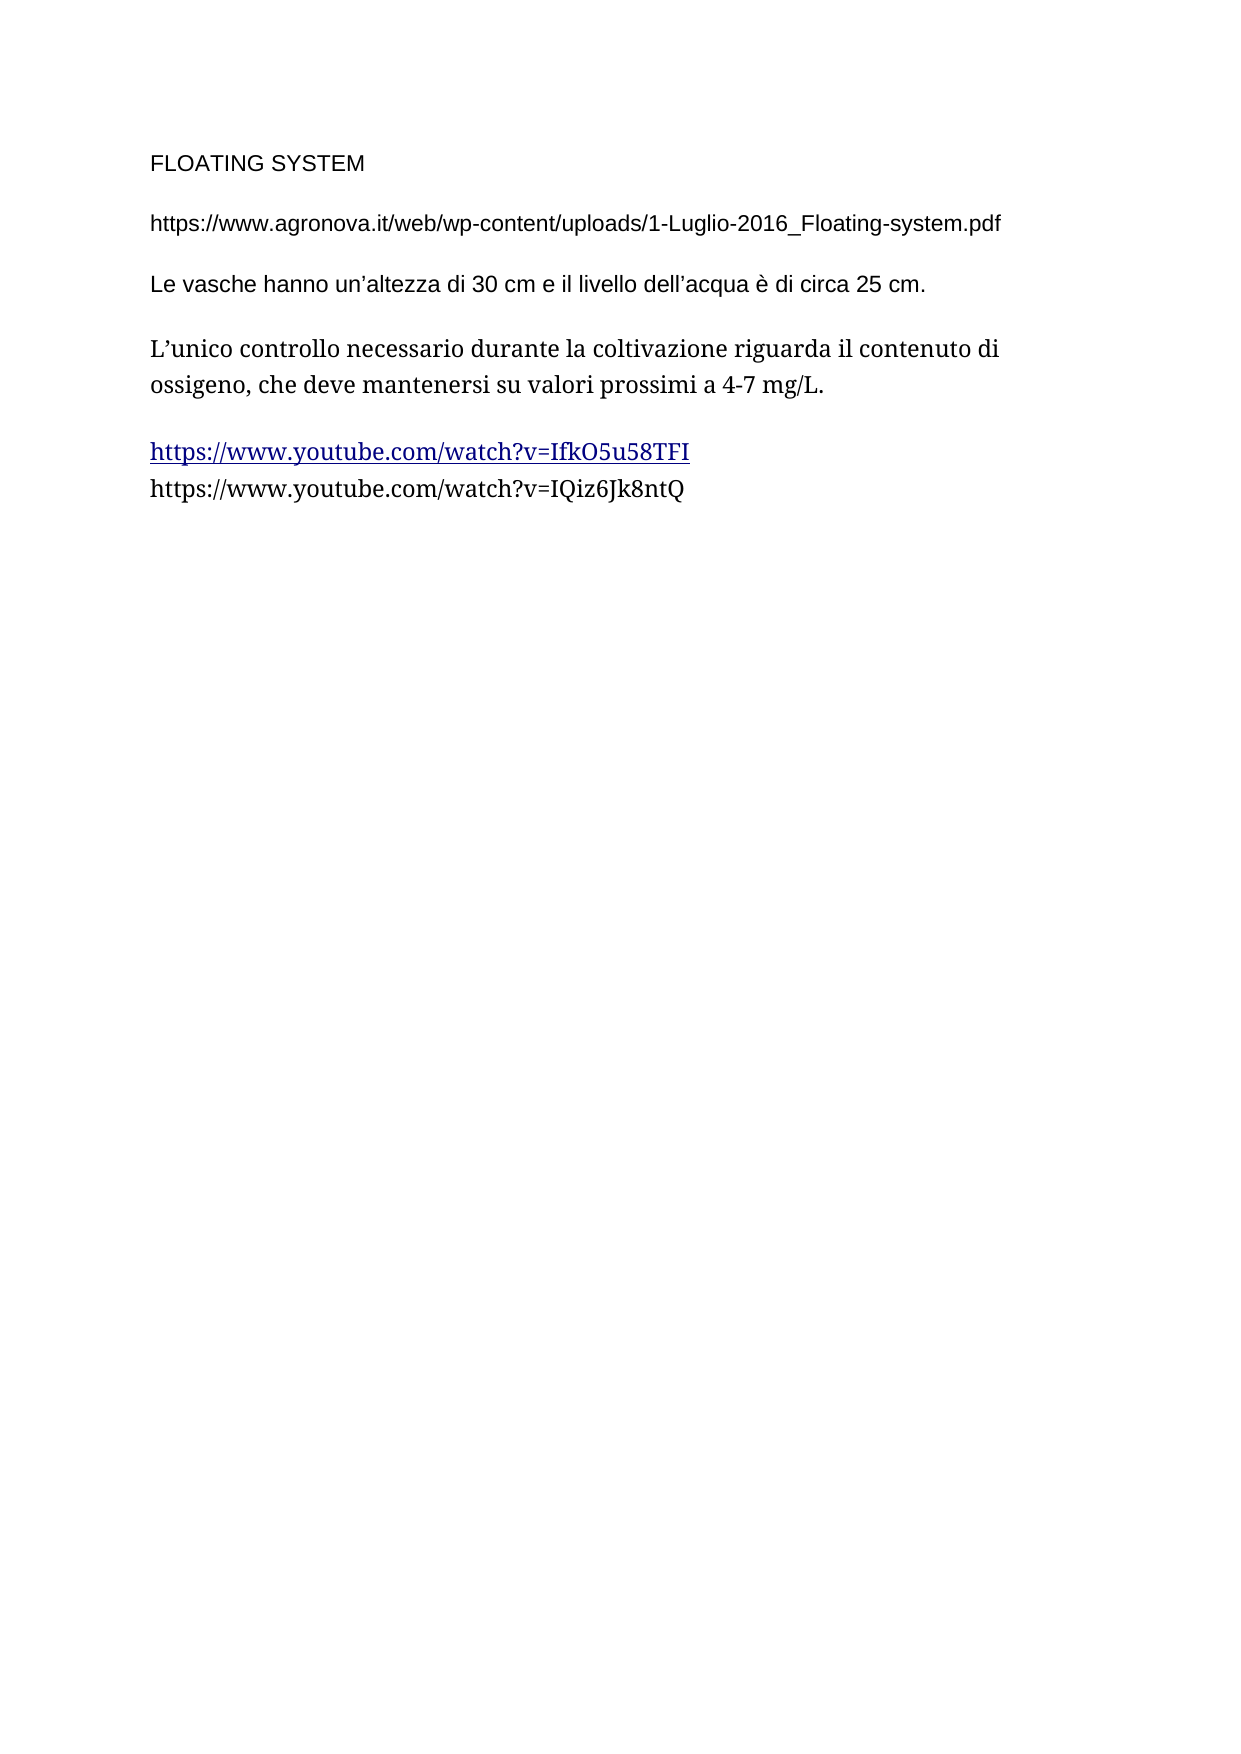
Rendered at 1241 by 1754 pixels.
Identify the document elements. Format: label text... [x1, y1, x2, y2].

text L’unico controllo necessario durante la coltivazione riguarda il contenuto di ossigeno, che deve mantenersi su valori prossimi a 4-7 mg/L. [150, 332, 1090, 401]
text https://www.youtube.com/watch?v=IQiz6Jk8ntQ [150, 472, 1090, 504]
text FLOATING SYSTEM [150, 150, 1090, 176]
text https://www.youtube.com/watch?v=IfkO5u58TFI [150, 436, 1090, 468]
text Le vasche hanno un’altezza di 30 cm e il livello dell’acqua è di circa 25 cm. [150, 271, 1090, 298]
text https://www.agronova.it/web/wp-content/uploads/1-Luglio-2016_Floating-system.pdf [150, 210, 1090, 237]
